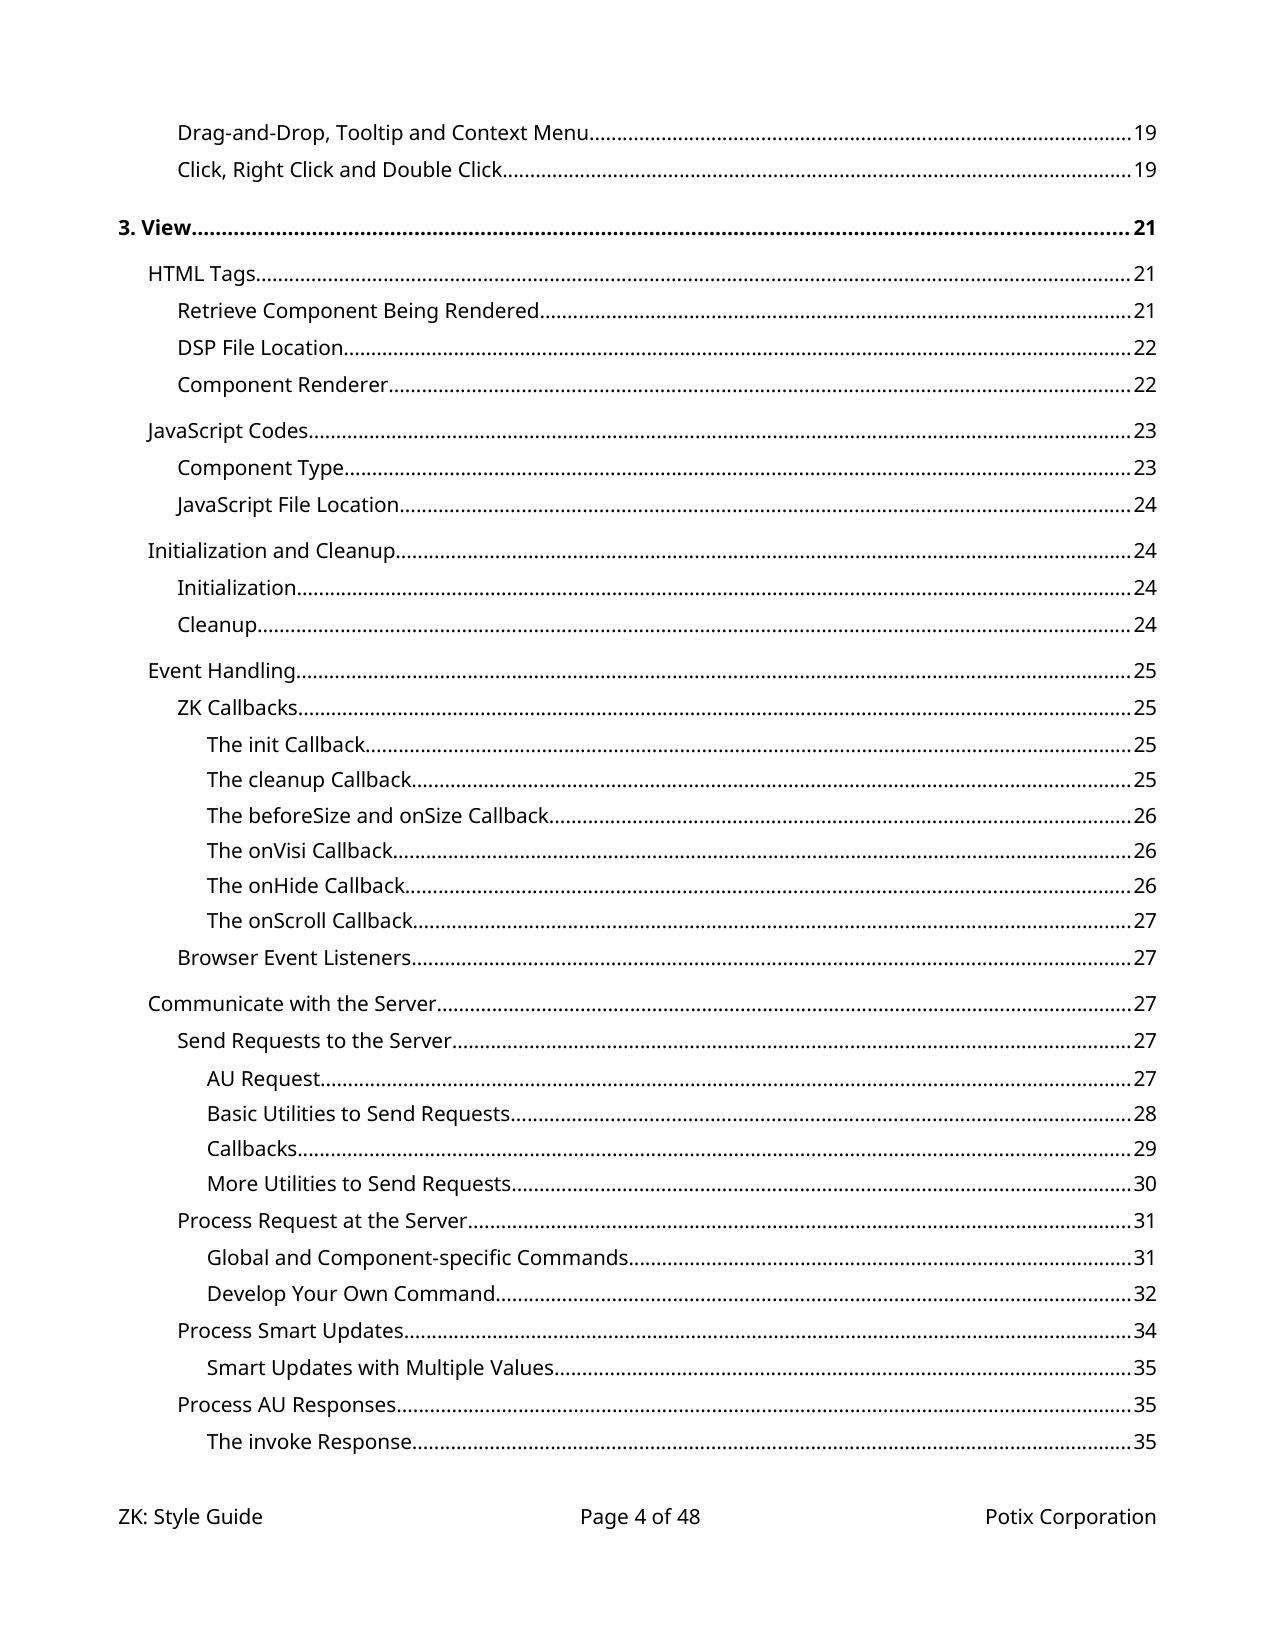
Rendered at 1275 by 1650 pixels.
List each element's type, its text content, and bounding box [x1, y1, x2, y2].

text Smart Updates with Multiple Values 35 [207, 1353, 1157, 1381]
text Communicate with the Server 27 [148, 989, 1157, 1018]
text The beforeSize and onSize Callback 26 [207, 801, 1157, 829]
text Process Request at the Server 31 [177, 1206, 1157, 1234]
text Initialization 24 [177, 573, 1157, 601]
text Click, Right Click and Double Click 19 [177, 155, 1157, 183]
text Callbacks 29 [207, 1134, 1157, 1162]
text The invoke Response 35 [207, 1427, 1157, 1455]
text Retrieve Component Being Rendered 21 [177, 296, 1157, 324]
text 3. View 21 [118, 213, 1157, 241]
text Drag-and-Drop, Tooltip and Context Menu 19 [177, 118, 1157, 146]
text The onHide Callback 26 [207, 871, 1157, 899]
text The onScroll Callback 27 [207, 906, 1157, 935]
text Global and Component-specific Commands 31 [207, 1243, 1157, 1272]
text The cleanup Callback 25 [207, 766, 1157, 794]
text ZK Callbacks 25 [177, 693, 1157, 722]
text Initialization and Cleanup 24 [148, 536, 1157, 564]
text Cleanup 24 [177, 610, 1157, 638]
text Event Handling 25 [148, 656, 1157, 684]
text The init Callback 25 [207, 730, 1157, 759]
text JavaScript Codes 23 [148, 416, 1157, 444]
text Component Renderer 22 [177, 370, 1157, 398]
text Process Smart Updates 34 [177, 1316, 1157, 1344]
text Process AU Responses 35 [177, 1390, 1157, 1418]
text JavaScript File Location 24 [177, 490, 1157, 518]
text More Utilities to Send Requests 30 [207, 1169, 1157, 1197]
text The onVisi Callback 26 [207, 836, 1157, 864]
text DSP File Location 22 [177, 333, 1157, 361]
text Develop Your Own Command 32 [207, 1279, 1157, 1307]
text Browser Event Listeners 27 [177, 943, 1157, 972]
text Basic Utilities to Send Requests 28 [207, 1099, 1157, 1127]
text AU Request 27 [207, 1064, 1157, 1092]
text Component Type 23 [177, 453, 1157, 481]
text Send Requests to the Server 27 [177, 1027, 1157, 1055]
text HTML Tags 21 [148, 259, 1157, 287]
